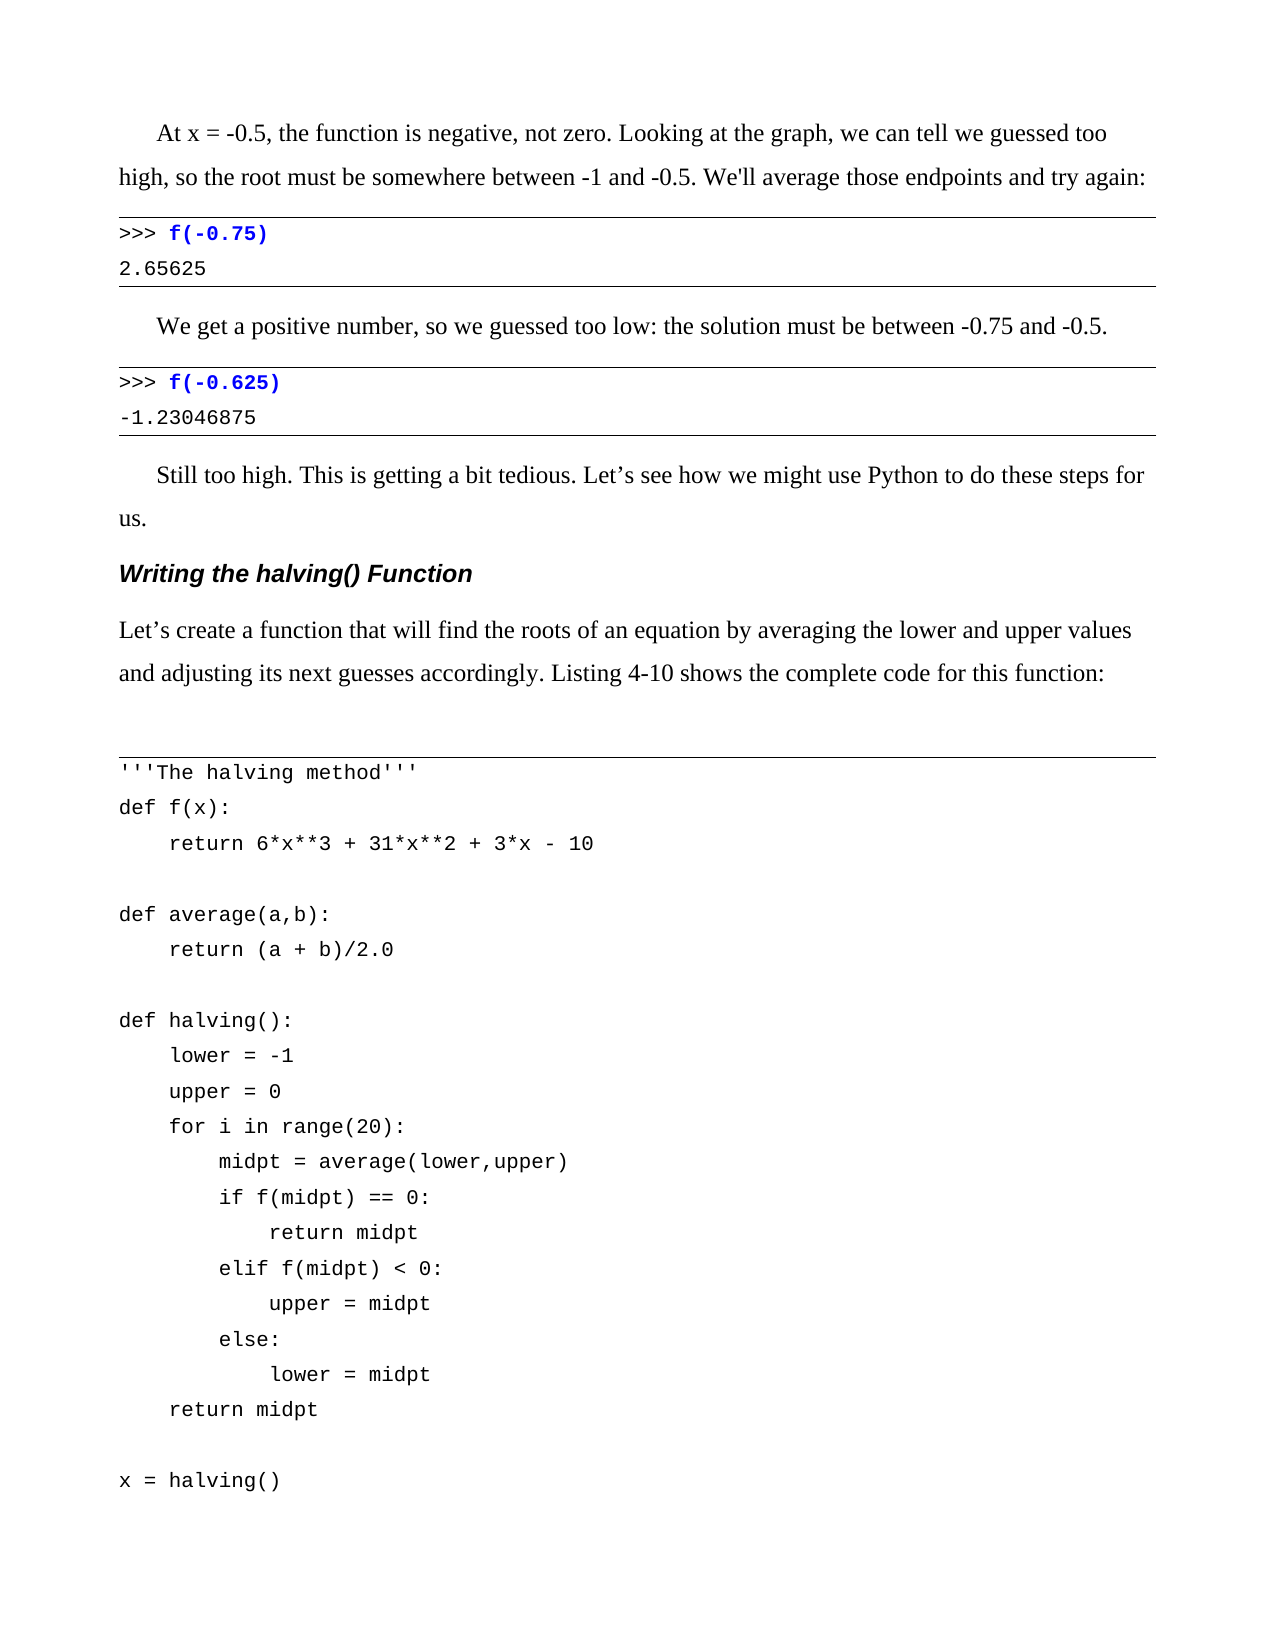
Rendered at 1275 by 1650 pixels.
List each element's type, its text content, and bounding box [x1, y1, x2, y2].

text return 6*x**3 + 31*x**2 + 3*x - 10 [118, 833, 1156, 856]
text def f(x): [118, 797, 1156, 821]
text Let’s create a function that will find the roots of an equation by averaging the lower and upper values and adjusting its next guesses accordingly. Listing 4-10 shows the complete code for this function: [118, 615, 1156, 687]
text lower = midpt [118, 1364, 1156, 1388]
text if f(midpt) == 0: [118, 1187, 1156, 1211]
text upper = 0 [118, 1081, 1156, 1104]
text return midpt [118, 1222, 1156, 1246]
text >>> f(-0.75) [118, 218, 1156, 246]
text We get a positive number, so we guessed too low: the solution must be between -0.75 and -0.5. [118, 311, 1156, 340]
text else: [118, 1328, 1156, 1352]
text lower = -1 [118, 1045, 1156, 1069]
text return midpt [118, 1399, 1156, 1423]
text '''The halving method''' [118, 758, 1156, 786]
text upper = midpt [118, 1293, 1156, 1317]
text 2.65625 [118, 258, 1156, 287]
text Still too high. This is getting a bit tedious. Let’s see how we might use Python to do these steps for us. [118, 460, 1156, 532]
text def average(a,b): [118, 903, 1156, 927]
text Writing the halving() Function [118, 559, 1156, 588]
text for i in range(20): [118, 1116, 1156, 1140]
text elif f(midpt) < 0: [118, 1258, 1156, 1281]
text -1.23046875 [118, 407, 1156, 436]
text x = halving() [118, 1470, 1156, 1494]
text >>> f(-0.625) [118, 368, 1156, 396]
text return (a + b)/2.0 [118, 939, 1156, 963]
text def halving(): [118, 1010, 1156, 1033]
text midpt = average(lower,upper) [118, 1151, 1156, 1175]
text At x = -0.5, the function is negative, not zero. Looking at the graph, we can tell we guessed too high, so the root must be somewhere between -1 and -0.5. We'll average those endpoints and try again: [118, 118, 1156, 190]
